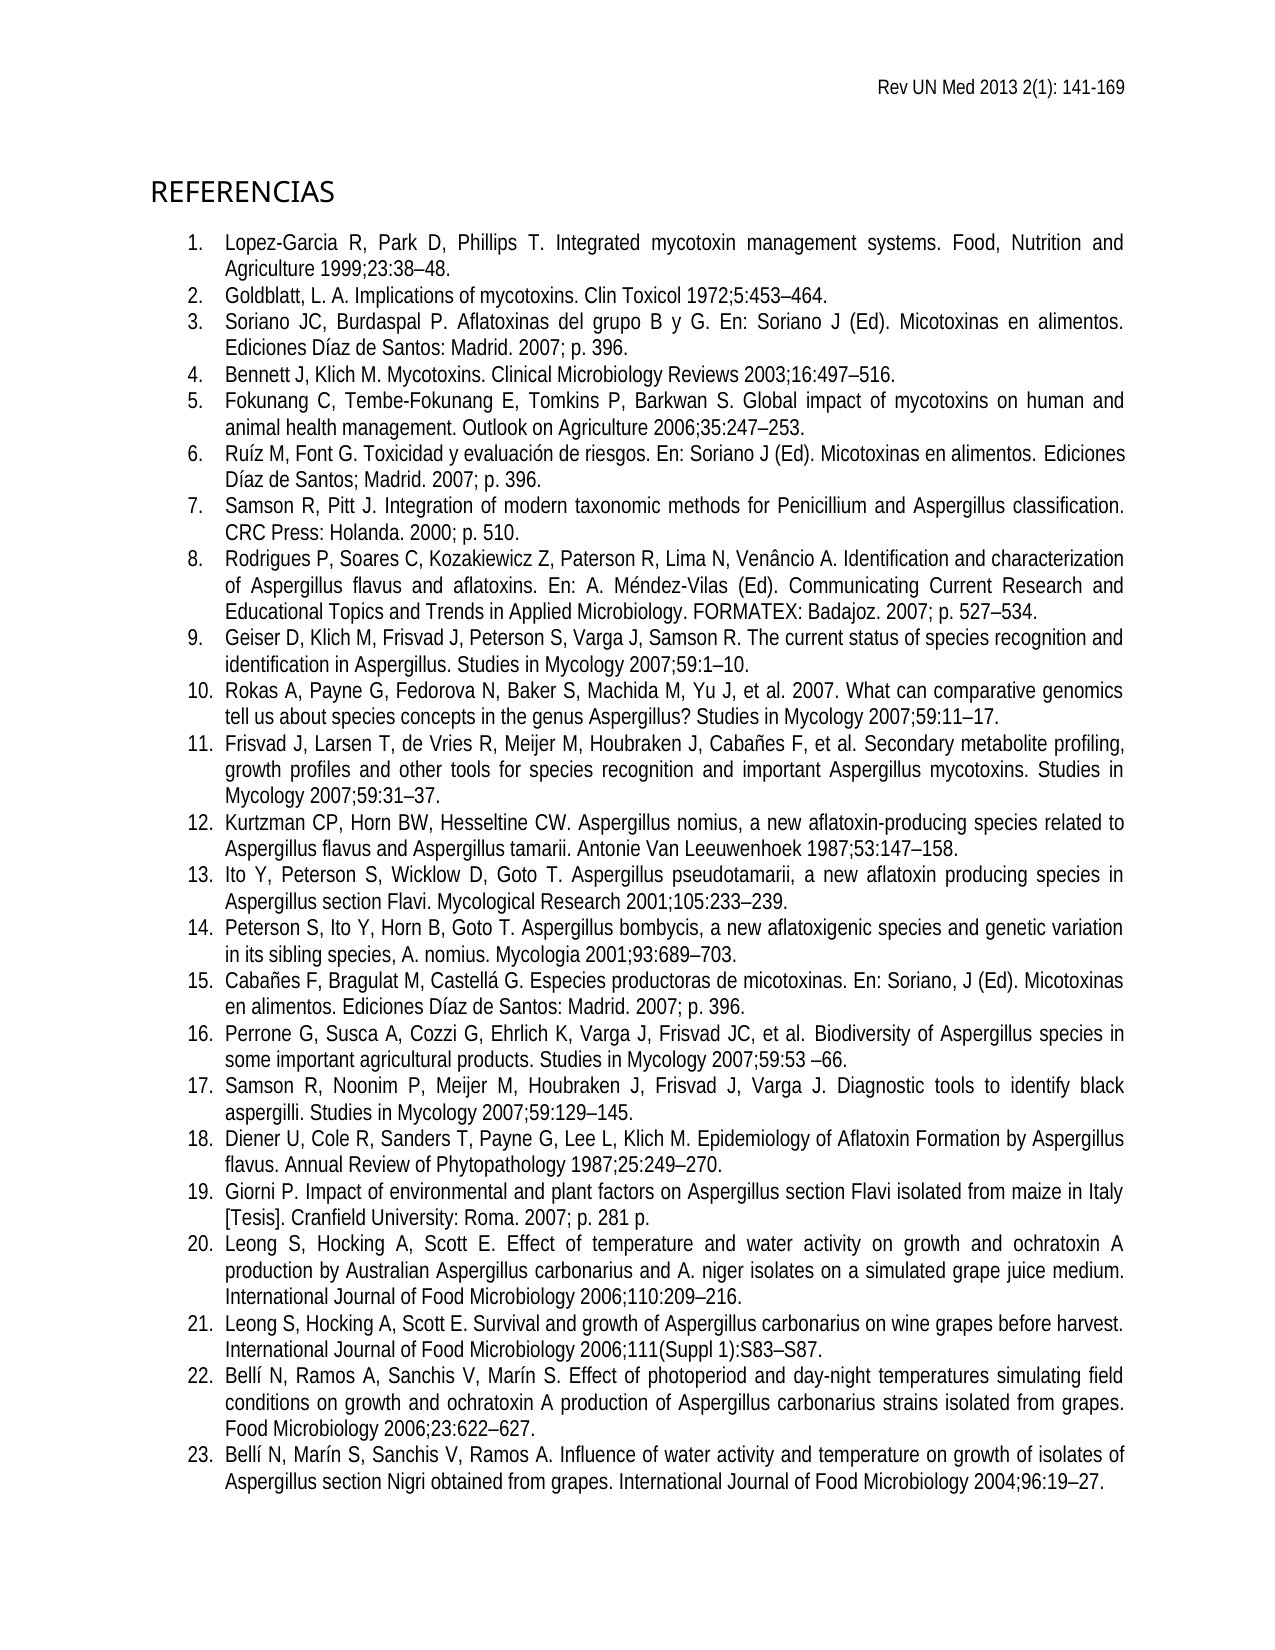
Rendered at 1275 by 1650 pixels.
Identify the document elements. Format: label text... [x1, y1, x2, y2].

list Rodrigues P, Soares C, Kozakiewicz Z, Paterson R, Lima N, Venâncio A. Identification and characterization of Aspergillus flavus and aflatoxins. En: A. Méndez-Vilas (Ed). Communicating Current Research and Educational Topics and Trends in Applied Microbiology. FORMATEX: Badajoz. 2007; p. 527–534. [187, 545, 1125, 624]
list Soriano JC, Burdaspal P. Aflatoxinas del grupo B y G. En: Soriano J (Ed). Micotoxinas en alimentos. Ediciones Díaz de Santos: Madrid. 2007; p. 396. [187, 308, 1125, 361]
list Kurtzman CP, Horn BW, Hesseltine CW. Aspergillus nomius, a new aflatoxin-producing species related to Aspergillus flavus and Aspergillus tamarii. Antonie Van Leeuwenhoek 1987;53:147–158. [187, 809, 1125, 861]
list Frisvad J, Larsen T, de Vries R, Meijer M, Houbraken J, Cabañes F, et al. Secondary metabolite profiling, growth profiles and other tools for species recognition and important Aspergillus mycotoxins. Studies in Mycology 2007;59:31–37. [187, 730, 1125, 809]
list Cabañes F, Bragulat M, Castellá G. Especies productoras de micotoxinas. En: Soriano, J (Ed). Micotoxinas en alimentos. Ediciones Díaz de Santos: Madrid. 2007; p. 396. [187, 967, 1125, 1019]
list Lopez-Garcia R, Park D, Phillips T. Integrated mycotoxin management systems. Food, Nutrition and Agriculture 1999;23:38–48. [187, 229, 1125, 282]
list Leong S, Hocking A, Scott E. Survival and growth of Aspergillus carbonarius on wine grapes before harvest. International Journal of Food Microbiology 2006;111(Suppl 1):S83–S87. [187, 1309, 1125, 1362]
list Diener U, Cole R, Sanders T, Payne G, Lee L, Klich M. Epidemiology of Aflatoxin Formation by Aspergillus flavus. Annual Review of Phytopathology 1987;25:249–270. [187, 1125, 1125, 1178]
list Bennett J, Klich M. Mycotoxins. Clinical Microbiology Reviews 2003;16:497–516. [187, 361, 1125, 387]
list Perrone G, Susca A, Cozzi G, Ehrlich K, Varga J, Frisvad JC, et al. Biodiversity of Aspergillus species in some important agricultural products. Studies in Mycology 2007;59:53 –66. [187, 1019, 1125, 1072]
list Geiser D, Klich M, Frisvad J, Peterson S, Varga J, Samson R. The current status of species recognition and identification in Aspergillus. Studies in Mycology 2007;59:1–10. [187, 624, 1125, 677]
list Fokunang C, Tembe-Fokunang E, Tomkins P, Barkwan S. Global impact of mycotoxins on human and animal health management. Outlook on Agriculture 2006;35:247–253. [187, 387, 1125, 440]
list Ruíz M, Font G. Toxicidad y evaluación de riesgos. En: Soriano J (Ed). Micotoxinas en alimentos. Ediciones Díaz de Santos; Madrid. 2007; p. 396. [187, 440, 1125, 492]
list Bellí N, Marín S, Sanchis V, Ramos A. Influence of water activity and temperature on growth of isolates of Aspergillus section Nigri obtained from grapes. International Journal of Food Microbiology 2004;96:19–27. [187, 1441, 1125, 1494]
list Rokas A, Payne G, Fedorova N, Baker S, Machida M, Yu J, et al. 2007. What can comparative genomics tell us about species concepts in the genus Aspergillus? Studies in Mycology 2007;59:11–17. [187, 677, 1125, 730]
list Samson R, Noonim P, Meijer M, Houbraken J, Frisvad J, Varga J. Diagnostic tools to identify black aspergilli. Studies in Mycology 2007;59:129–145. [187, 1072, 1125, 1125]
list Leong S, Hocking A, Scott E. Effect of temperature and water activity on growth and ochratoxin A production by Australian Aspergillus carbonarius and A. niger isolates on a simulated grape juice medium. International Journal of Food Microbiology 2006;110:209–216. [187, 1230, 1125, 1309]
subtitle REFERENCIAS [150, 171, 1125, 211]
list Ito Y, Peterson S, Wicklow D, Goto T. Aspergillus pseudotamarii, a new aflatoxin producing species in Aspergillus section Flavi. Mycological Research 2001;105:233–239. [187, 861, 1125, 914]
list Bellí N, Ramos A, Sanchis V, Marín S. Effect of photoperiod and day-night temperatures simulating field conditions on growth and ochratoxin A production of Aspergillus carbonarius strains isolated from grapes. Food Microbiology 2006;23:622–627. [187, 1362, 1125, 1441]
list Samson R, Pitt J. Integration of modern taxonomic methods for Penicillium and Aspergillus classification. CRC Press: Holanda. 2000; p. 510. [187, 492, 1125, 545]
list Goldblatt, L. A. Implications of mycotoxins. Clin Toxicol 1972;5:453–464. [187, 282, 1125, 308]
list Giorni P. Impact of environmental and plant factors on Aspergillus section Flavi isolated from maize in Italy [Tesis]. Cranfield University: Roma. 2007; p. 281 p. [187, 1178, 1125, 1230]
list Peterson S, Ito Y, Horn B, Goto T. Aspergillus bombycis, a new aflatoxigenic species and genetic variation in its sibling species, A. nomius. Mycologia 2001;93:689–703. [187, 914, 1125, 967]
